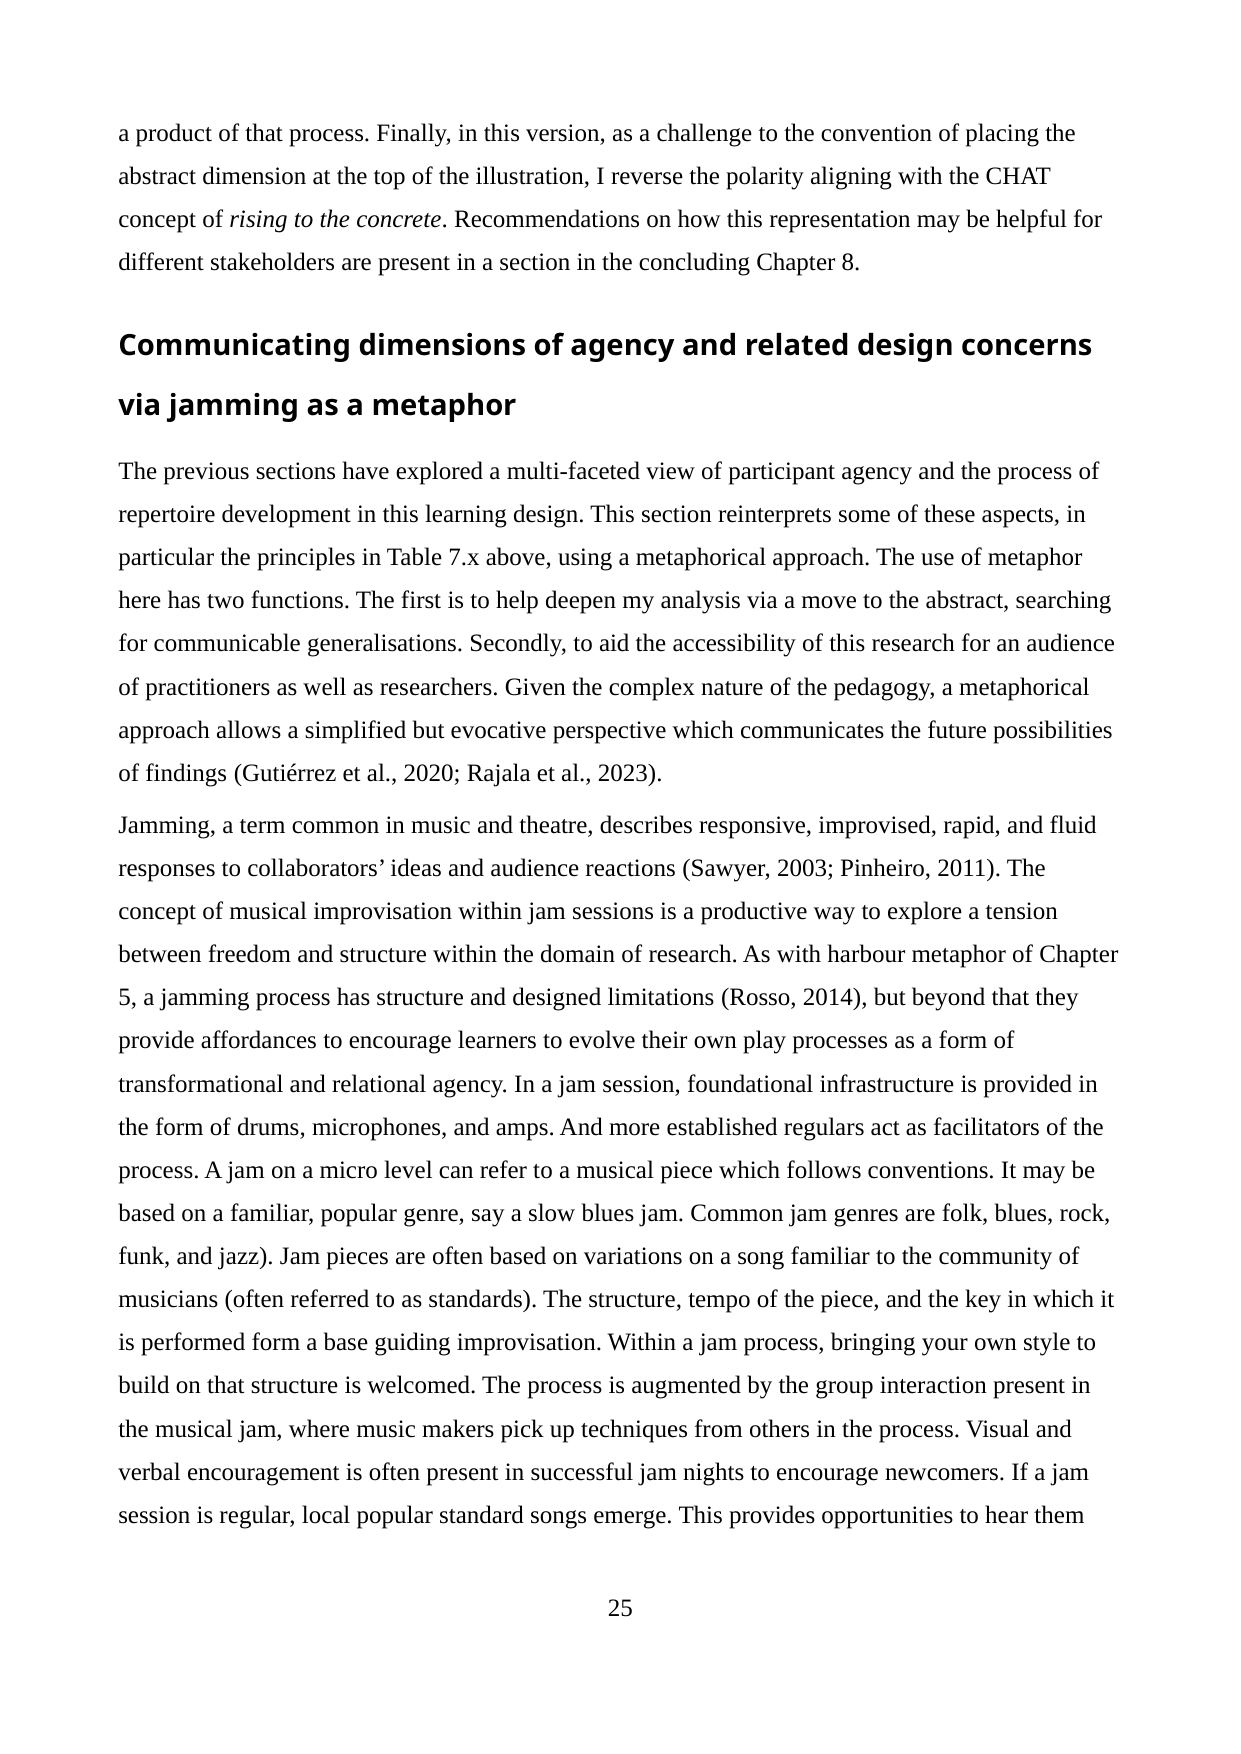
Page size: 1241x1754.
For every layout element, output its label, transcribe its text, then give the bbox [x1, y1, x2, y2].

text The previous sections have explored a multi-faceted view of participant agency and the process of repertoire development in this learning design. This section reinterprets some of these aspects, in particular the principles in Table 7.x above, using a metaphorical approach. The use of metaphor here has two functions. The first is to help deepen my analysis via a move to the abstract, searching for communicable generalisations. Secondly, to aid the accessibility of this research for an audience of practitioners as well as researchers. Given the complex nature of the pedagogy, a metaphorical approach allows a simplified but evocative perspective which communicates the future possibilities of findings (Gutiérrez et al., 2020; Rajala et al., 2023). [118, 456, 1122, 787]
text a product of that process. Finally, in this version, as a challenge to the convention of placing the abstract dimension at the top of the illustration, I reverse the polarity aligning with the CHAT concept of rising to the concrete. Recommendations on how this representation may be helpful for different stakeholders are present in a section in the concluding Chapter 8. [118, 118, 1122, 276]
subtitle Communicating dimensions of agency and related design concerns via jamming as a metaphor [118, 324, 1122, 424]
text Jamming, a term common in music and theatre, describes responsive, improvised, rapid, and fluid responses to collaborators’ ideas and audience reactions (Sawyer, 2003; Pinheiro, 2011). The concept of musical improvisation within jam sessions is a productive way to explore a tension between freedom and structure within the domain of research. As with harbour metaphor of Chapter 5, a jamming process has structure and designed limitations (Rosso, 2014), but beyond that they provide affordances to encourage learners to evolve their own play processes as a form of transformational and relational agency. In a jam session, foundational infrastructure is provided in the form of drums, microphones, and amps. And more established regulars act as facilitators of the process. A jam on a micro level can refer to a musical piece which follows conventions. It may be based on a familiar, popular genre, say a slow blues jam. Common jam genres are folk, blues, rock, funk, and jazz). Jam pieces are often based on variations on a song familiar to the community of musicians (often referred to as standards). The structure, tempo of the piece, and the key in which it is performed form a base guiding improvisation. Within a jam process, bringing your own style to build on that structure is welcomed. The process is augmented by the group interaction present in the musical jam, where music makers pick up techniques from others in the process. Visual and verbal encouragement is often present in successful jam nights to encourage newcomers. If a jam session is regular, local popular standard songs emerge. This provides opportunities to hear them [118, 810, 1122, 1529]
